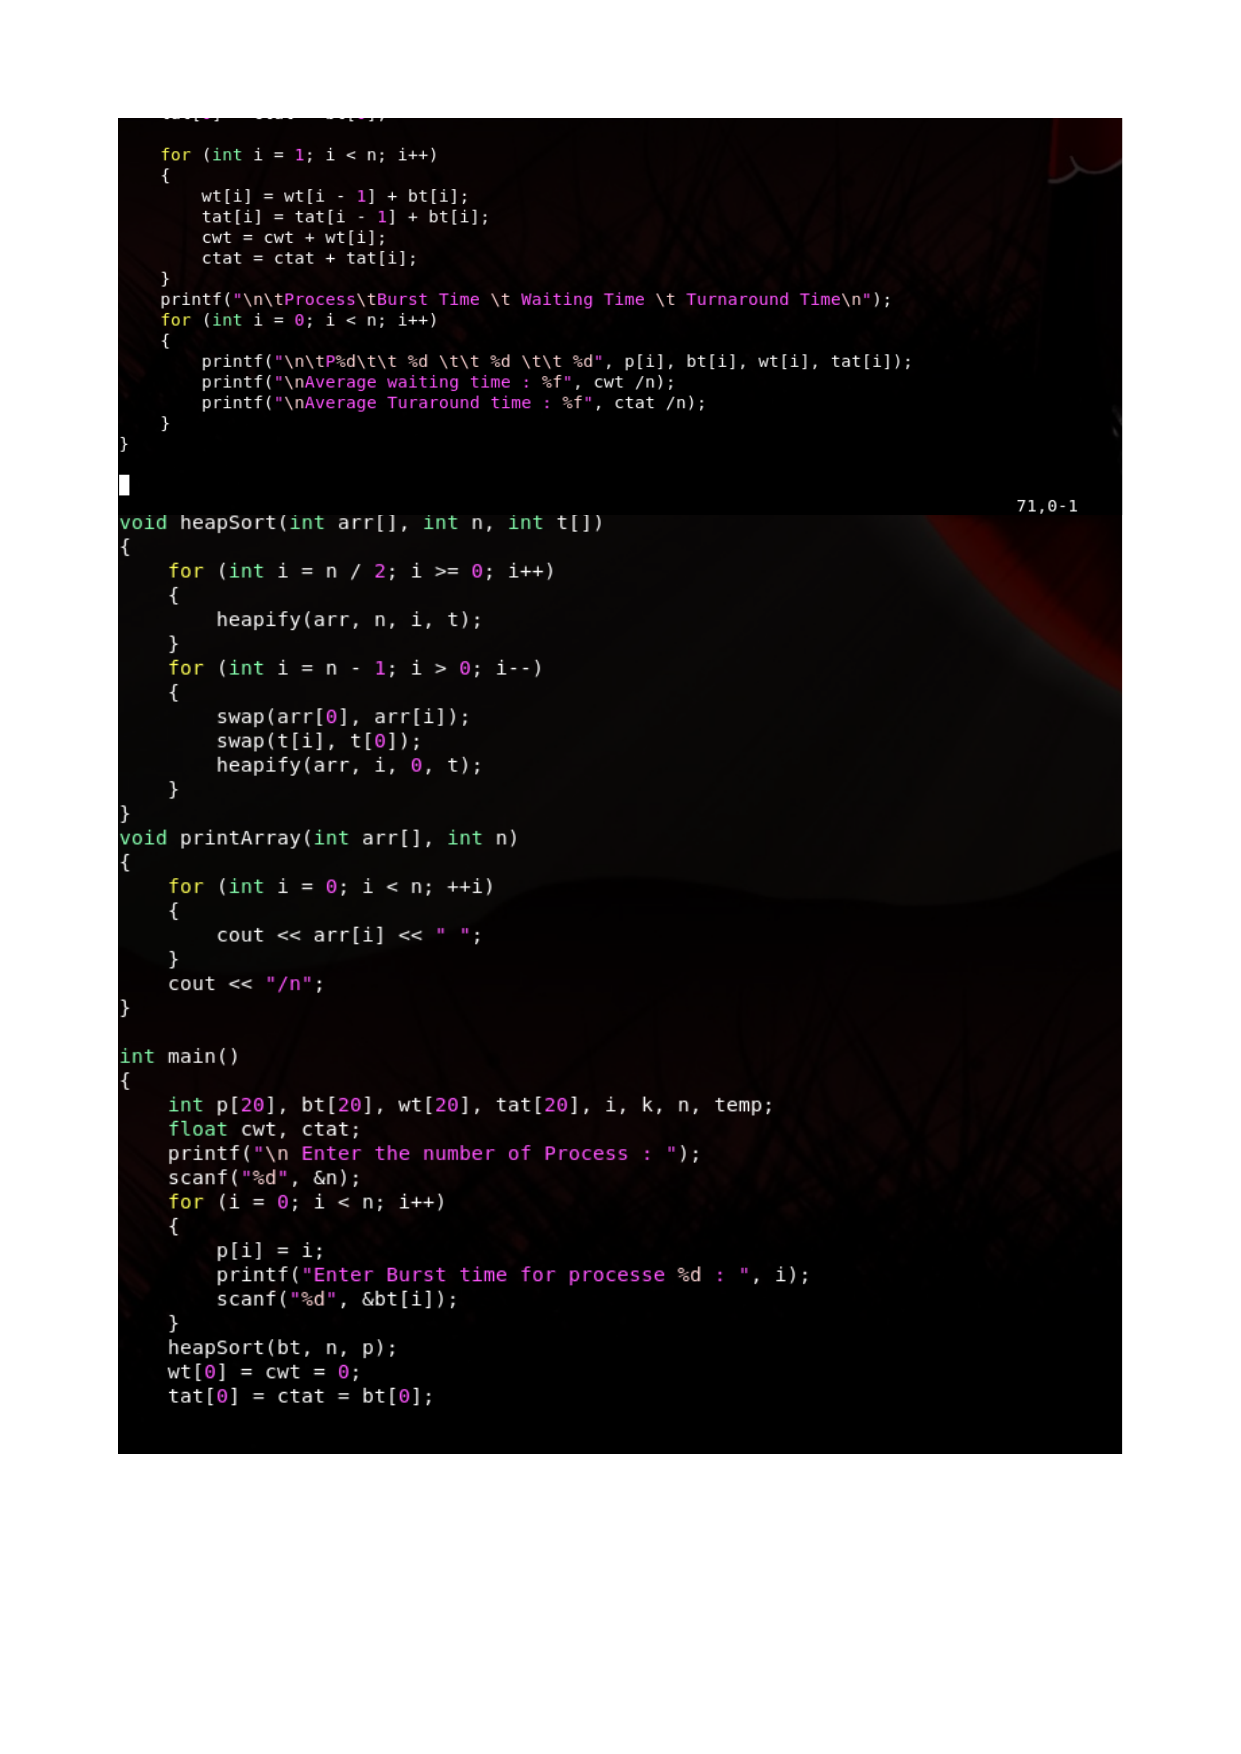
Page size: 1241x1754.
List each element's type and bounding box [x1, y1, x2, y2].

picture [118, 118, 1123, 1454]
